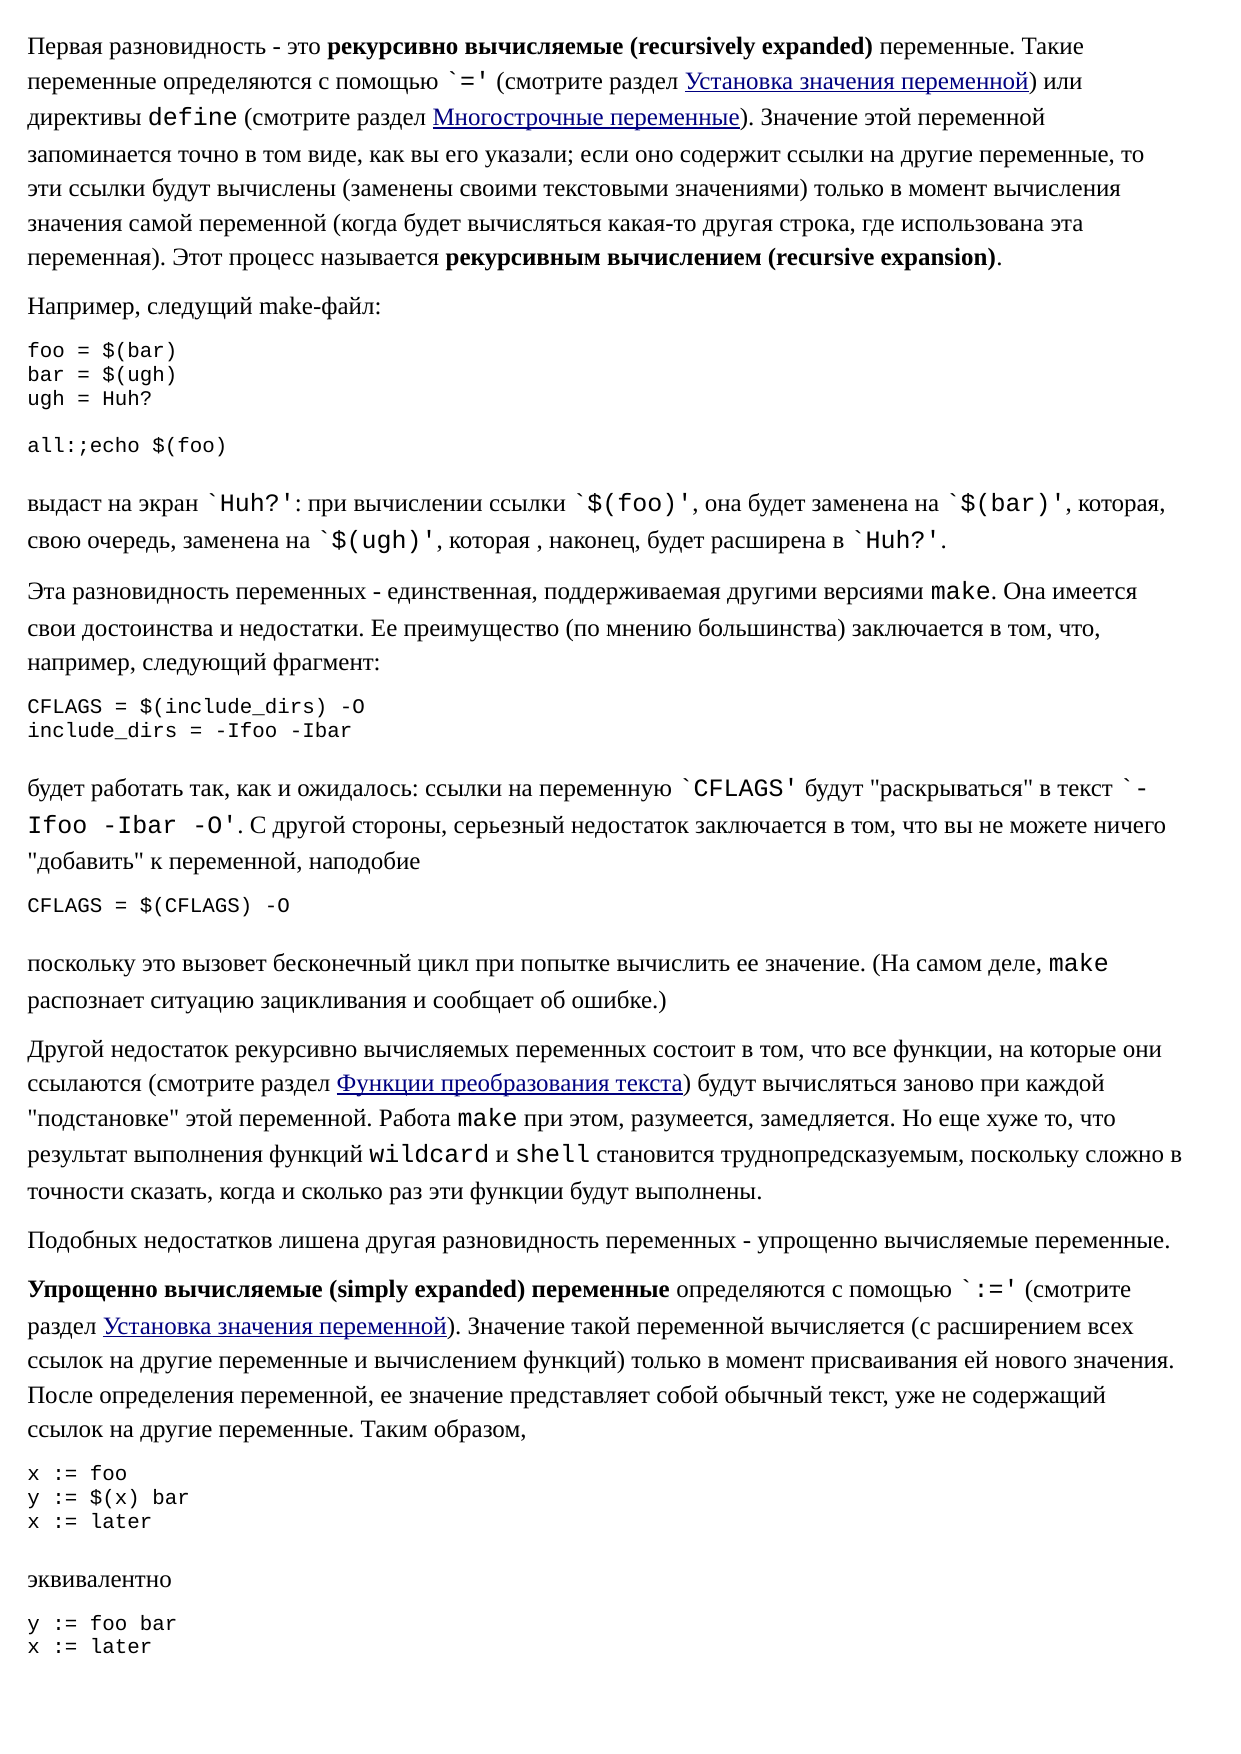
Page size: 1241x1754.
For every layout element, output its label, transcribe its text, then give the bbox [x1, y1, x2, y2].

text Первая разновидность - это рекурсивно вычисляемые (recursively expanded) переменные. Такие переменные определяются с помощью `=' (смотрите раздел Установка значения переменной) или директивы define (смотрите раздел Многострочные переменные). Значение этой переменной запоминается точно в том виде, как вы его указали; если оно содержит ссылки на другие переменные, то эти ссылки будут вычислены (заменены своими текстовыми значениями) только в момент вычисления значения самой переменной (когда будет вычисляться какая-то другая строка, где использована эта переменная). Этот процесс называется рекурсивным вычислением (recursive expansion). [27, 31, 1185, 271]
text Например, следущий make-файл: [27, 291, 1185, 320]
text y := foo bar [27, 1613, 1185, 1636]
text x := foo [27, 1463, 1185, 1487]
text эквивалентно [27, 1564, 1185, 1592]
text x := later [27, 1636, 1185, 1660]
text all:;echo $(foo) [27, 435, 1185, 459]
text Эта разновидность переменных - единственная, поддерживаемая другими версиями make. Она имеется свои достоинства и недостатки. Ее преимущество (по мнению большинства) заключается в том, что, например, следующий фрагмент: [27, 576, 1185, 676]
text CFLAGS = $(include_dirs) -O [27, 696, 1185, 720]
text CFLAGS = $(CFLAGS) -O [27, 895, 1185, 919]
text bar = $(ugh) [27, 364, 1185, 388]
text Упрощенно вычисляемые (simply expanded) переменные определяются с помощью `:=' (смотрите раздел Установка значения переменной). Значение такой переменной вычисляется (с расширением всех ссылок на другие переменные и вычислением функций) только в момент присваивания ей нового значения. После определения переменной, ее значение представляет собой обычный текст, уже не содержащий ссылок на другие переменные. Таким образом, [27, 1274, 1185, 1443]
text x := later [27, 1511, 1185, 1534]
text foo = $(bar) [27, 340, 1185, 364]
text ugh = Huh? [27, 388, 1185, 411]
text выдаст на экран `Huh?': при вычислении ссылки `$(foo)', она будет заменена на `$(bar)', которая, свою очередь, заменена на `$(ugh)', которая , наконец, будет расширена в `Huh?'. [27, 488, 1185, 556]
text поскольку это вызовет бесконечный цикл при попытке вычислить ее значение. (На самом деле, make распознает ситуацию зацикливания и сообщает об ошибке.) [27, 948, 1185, 1014]
text Другой недостаток рекурсивно вычисляемых переменных состоит в том, что все функции, на которые они ссылаются (смотрите раздел Функции преобразования текста) будут вычисляться заново при каждой "подстановке" этой переменной. Работа make при этом, разумеется, замедляется. Но еще хуже то, что результат выполнения функций wildcard и shell становится труднопредсказуемым, поскольку сложно в точности сказать, когда и сколько раз эти функции будут выполнены. [27, 1034, 1185, 1205]
text будет работать так, как и ожидалось: ссылки на переменную `CFLAGS' будут "раскрываться" в текст `-Ifoo -Ibar -O'. С другой стороны, серьезный недостаток заключается в том, что вы не можете ничего "добавить" к переменной, наподобие [27, 773, 1185, 875]
text y := $(x) bar [27, 1487, 1185, 1511]
text Подобных недостатков лишена другая разновидность переменных - упрощенно вычисляемые переменные. [27, 1225, 1185, 1254]
text include_dirs = -Ifoo -Ibar [27, 720, 1185, 744]
